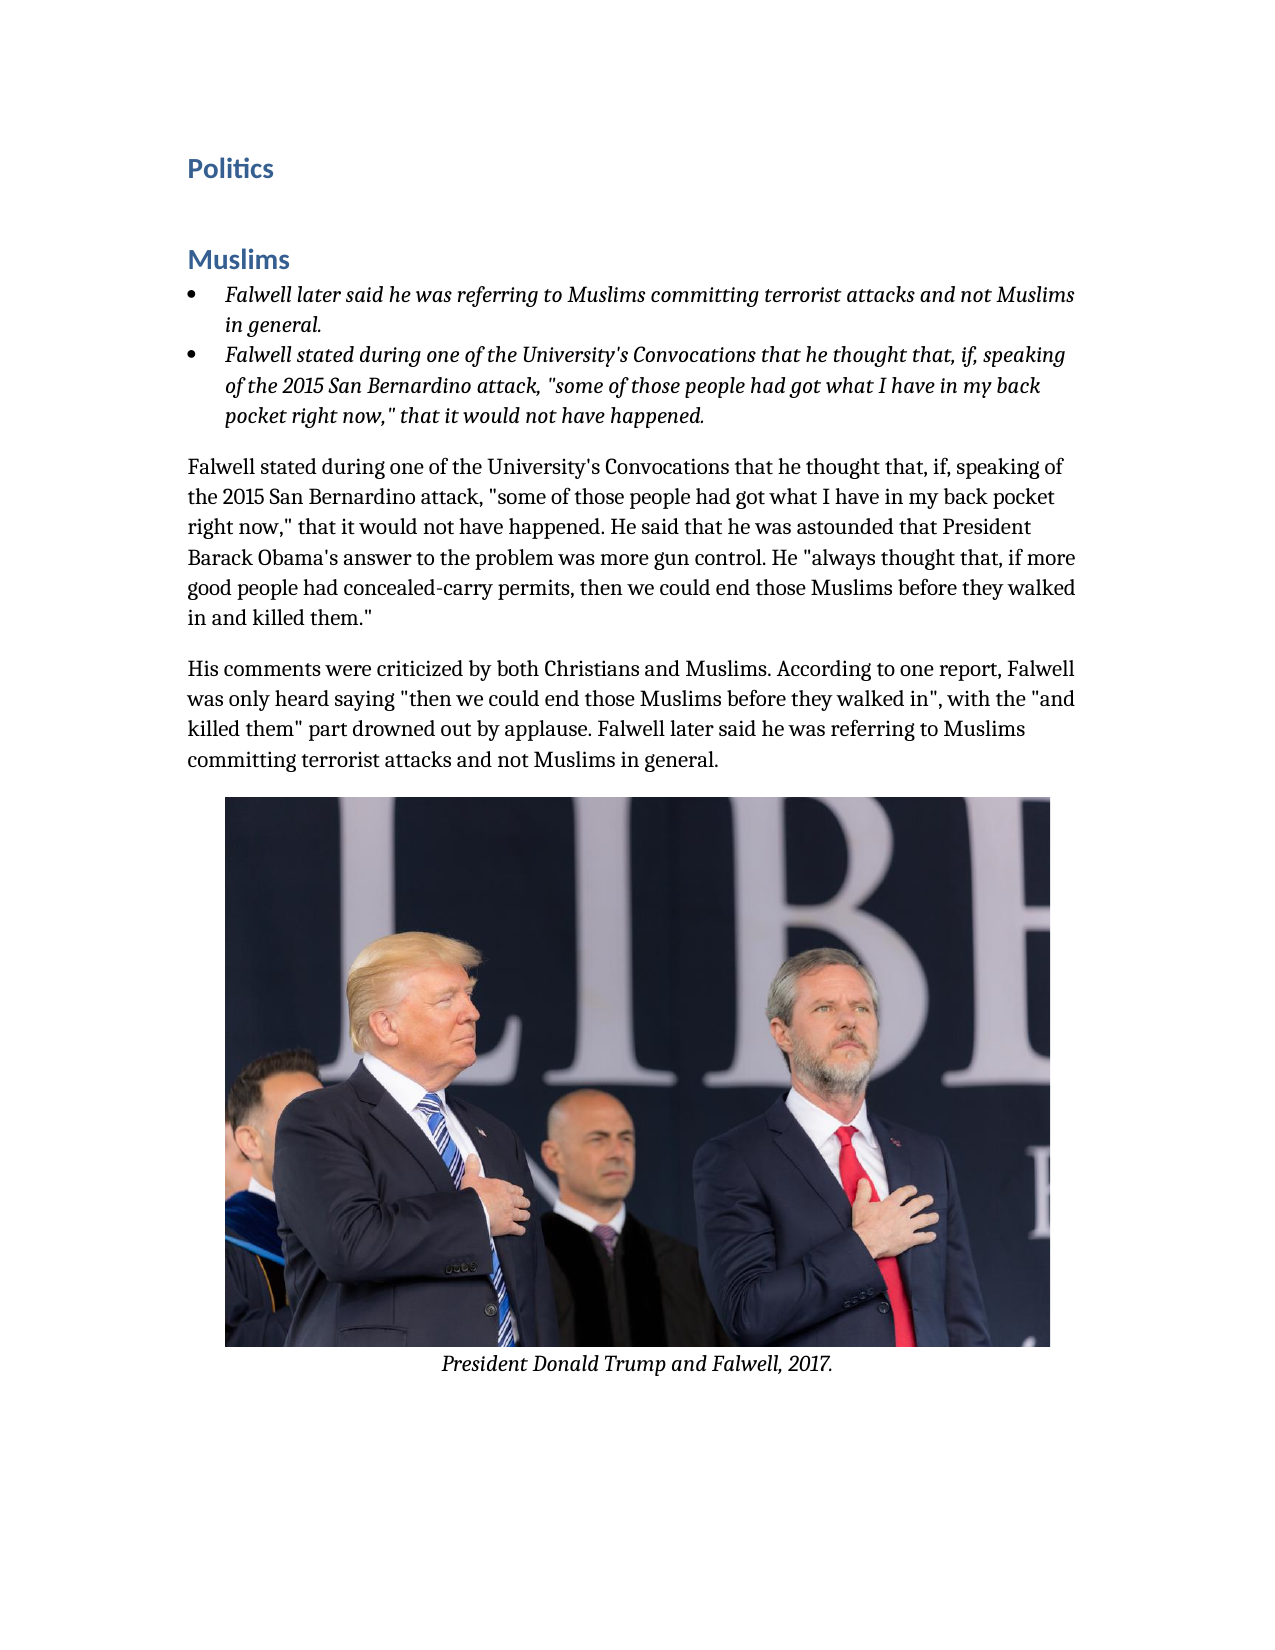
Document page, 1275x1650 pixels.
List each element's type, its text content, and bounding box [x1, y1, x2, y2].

text His comments were criticized by both Christians and Muslims. According to one report, Falwell was only heard saying "then we could end those Muslims before they walked in", with the "and killed them" part drowned out by applause. Falwell later said he was referring to Muslims committing terrorist attacks and not Muslims in general. [187, 656, 1087, 773]
picture [225, 797, 1050, 1347]
list Falwell later said he was referring to Muslims committing terrorist attacks and not Muslims in general. [187, 282, 1087, 338]
text Falwell stated during one of the University's Convocations that he thought that, if, speaking of the 2015 San Bernardino attack, "some of those people had got what I have in my back pocket right now," that it would not have happened. He said that he was astounded that President Barack Obama's answer to the problem was more gun control. He "always thought that, if more good people had concealed-carry permits, then we could end those Muslims before they walked in and killed them." [187, 454, 1087, 631]
list Falwell stated during one of the University's Convocations that he thought that, if, speaking of the 2015 San Bernardino attack, "some of those people had got what I have in my back pocket right now," that it would not have happened. [187, 342, 1087, 429]
text President Donald Trump and Falwell, 2017. [187, 797, 1087, 1377]
subtitle Muslims [187, 241, 1087, 277]
subtitle Politics [187, 150, 1087, 186]
